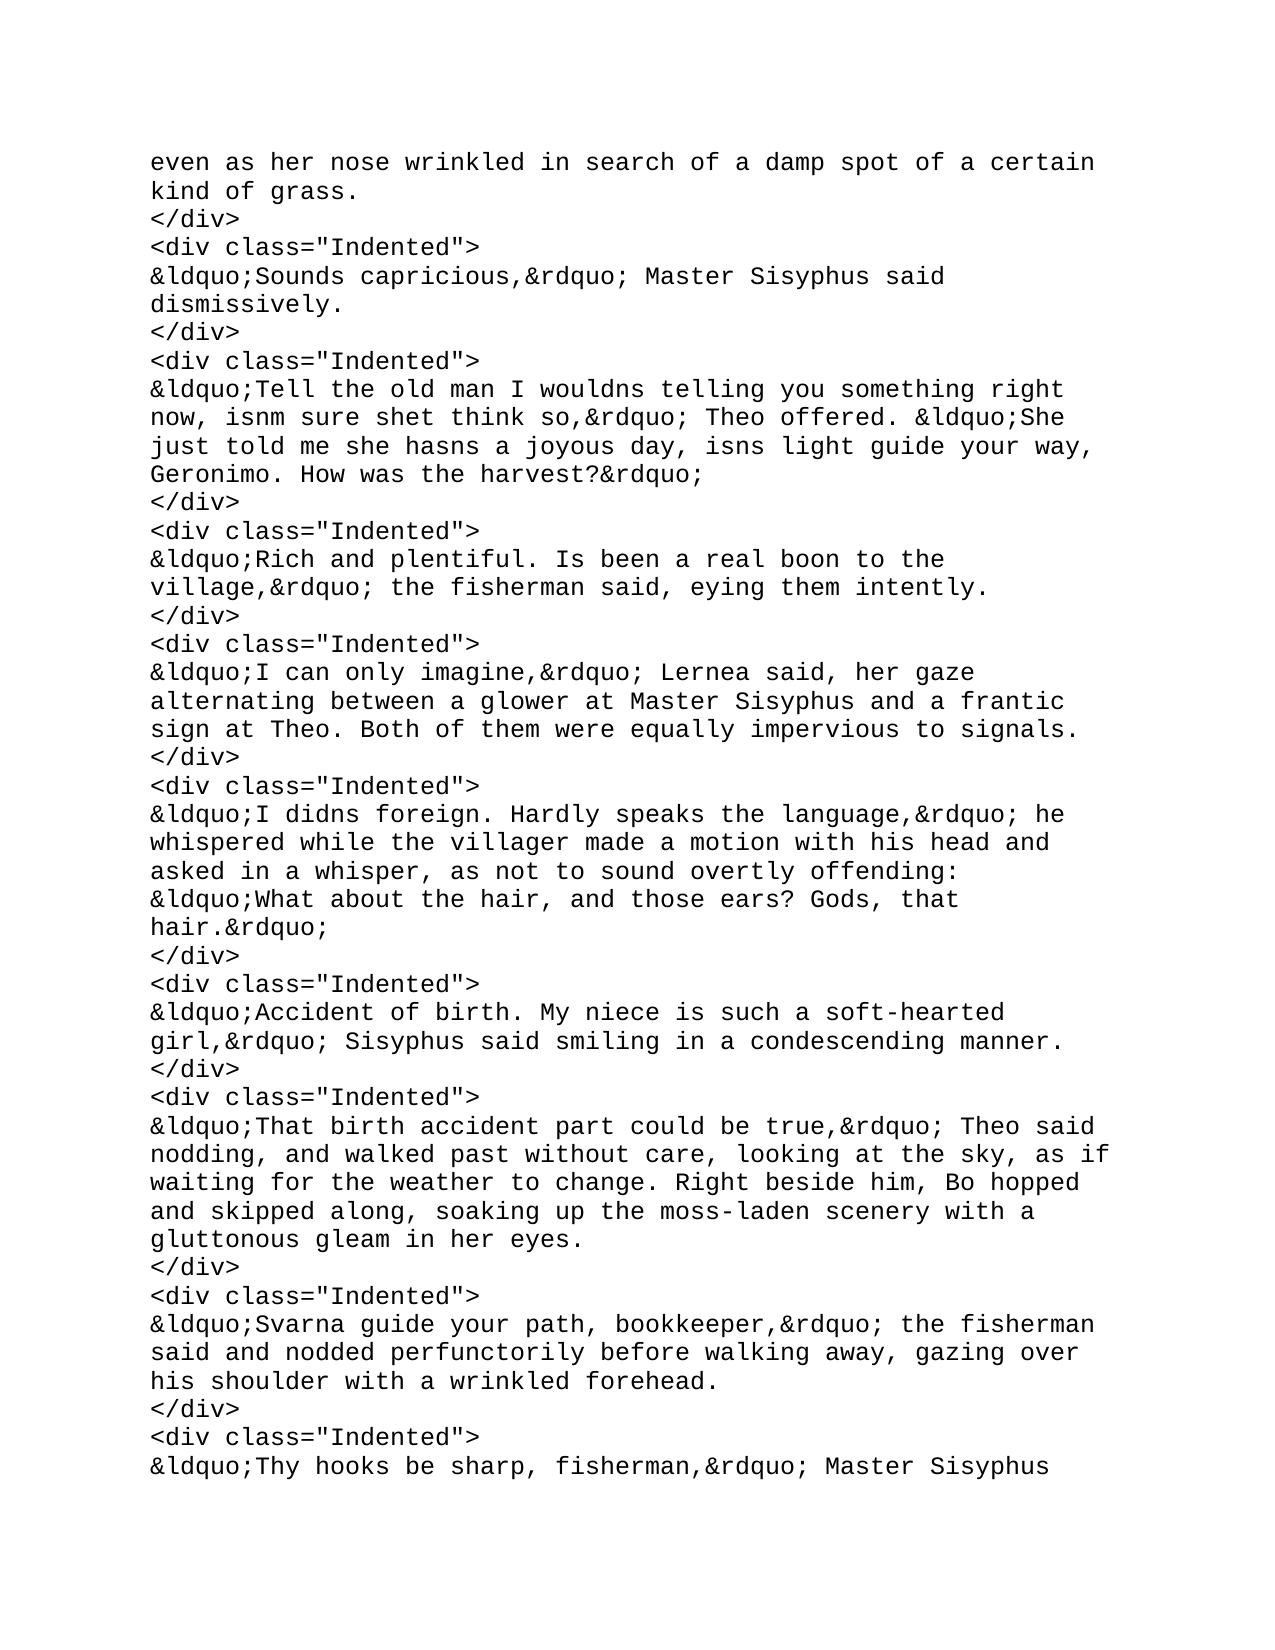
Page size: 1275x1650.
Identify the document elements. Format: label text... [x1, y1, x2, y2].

text &ldquo;Sounds capricious,&rdquo; Master Sisyphus said dismissively. [150, 263, 1125, 320]
text </div> [150, 1255, 1125, 1283]
text <div class="Indented"> [150, 632, 1125, 660]
text <div class="Indented"> [150, 972, 1125, 1000]
text &ldquo;Rich and plentiful. Is been a real boon to the village,&rdquo; the fisherman said, eying them intently. [150, 547, 1125, 603]
text even as her nose wrinkled in search of a damp spot of a certain kind of grass. [150, 150, 1125, 207]
text <div class="Indented"> [150, 348, 1125, 377]
text &ldquo;Thy hooks be sharp, fisherman,&rdquo; Master Sisyphus [150, 1453, 1125, 1482]
text &ldquo;Svarna guide your path, bookkeeper,&rdquo; the fisherman said and nodded perfunctorily before walking away, gazing over his shoulder with a wrinkled forehead. [150, 1312, 1125, 1397]
text <div class="Indented"> [150, 1283, 1125, 1312]
text <div class="Indented"> [150, 1425, 1125, 1453]
text </div> [150, 1057, 1125, 1085]
text </div> [150, 603, 1125, 632]
text &ldquo;Accident of birth. My niece is such a soft-hearted girl,&rdquo; Sisyphus said smiling in a condescending manner. [150, 1000, 1125, 1057]
text &ldquo;Tell the old man I wouldns telling you something right now, isnm sure shet think so,&rdquo; Theo offered. &ldquo;She just told me she hasns a joyous day, isns light guide your way, Geronimo. How was the harvest?&rdquo; [150, 377, 1125, 490]
text <div class="Indented"> [150, 518, 1125, 547]
text <div class="Indented"> [150, 1085, 1125, 1113]
text </div> [150, 320, 1125, 348]
text <div class="Indented"> [150, 773, 1125, 802]
text </div> [150, 745, 1125, 773]
text <div class="Indented"> [150, 235, 1125, 263]
text </div> [150, 207, 1125, 235]
text </div> [150, 943, 1125, 972]
text &ldquo;I can only imagine,&rdquo; Lernea said, her gaze alternating between a glower at Master Sisyphus and a frantic sign at Theo. Both of them were equally impervious to signals. [150, 660, 1125, 745]
text </div> [150, 1397, 1125, 1425]
text </div> [150, 490, 1125, 518]
text &ldquo;That birth accident part could be true,&rdquo; Theo said nodding, and walked past without care, looking at the sky, as if waiting for the weather to change. Right beside him, Bo hopped and skipped along, soaking up the moss-laden scenery with a gluttonous gleam in her eyes. [150, 1113, 1125, 1255]
text &ldquo;I didns foreign. Hardly speaks the language,&rdquo; he whispered while the villager made a motion with his head and asked in a whisper, as not to sound overtly offending: &ldquo;What about the hair, and those ears? Gods, that hair.&rdquo; [150, 802, 1125, 943]
